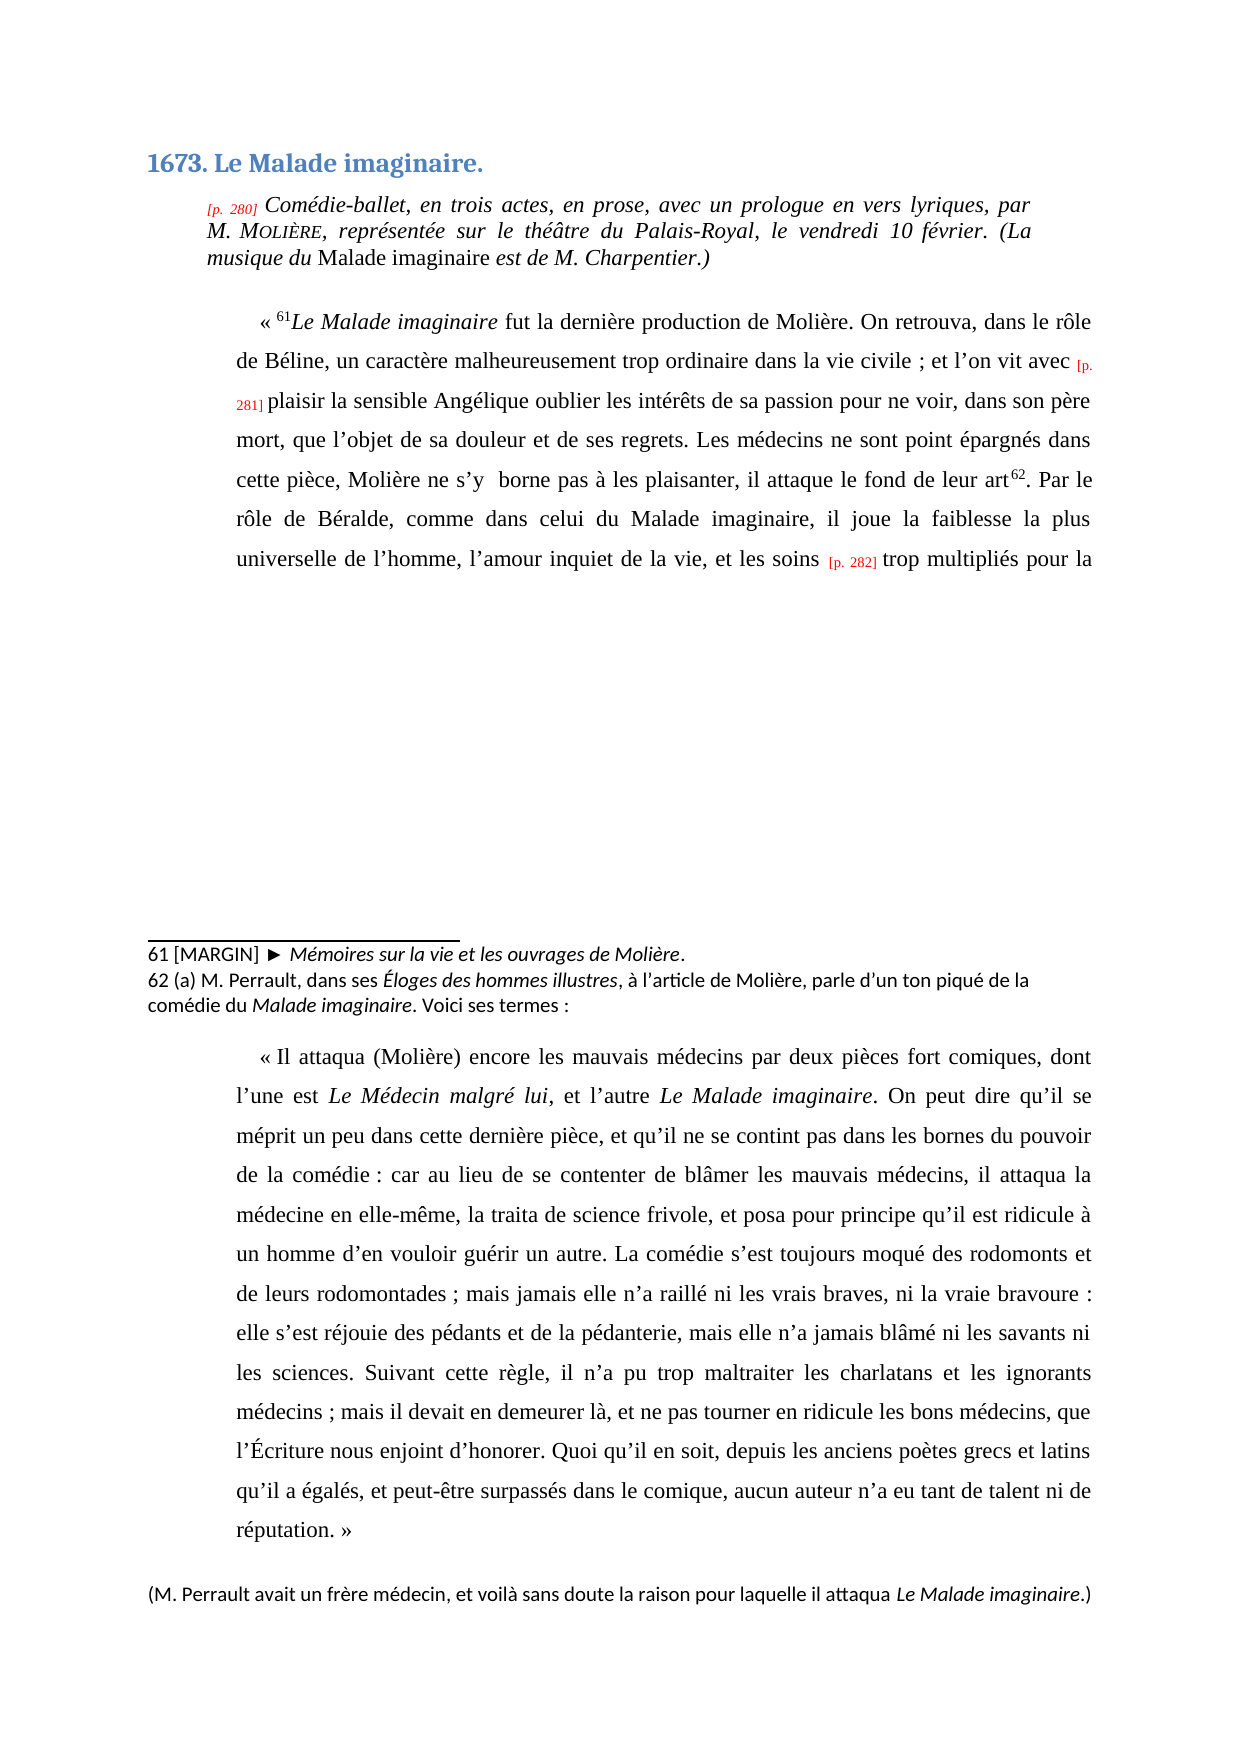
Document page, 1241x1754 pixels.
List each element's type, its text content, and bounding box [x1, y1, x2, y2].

text (a) M. Perrault, dans ses Éloges des hommes illustres, à l’article de Molière, parle d’un ton piqué de la comédie du Malade imaginaire. Voici ses termes : [148, 967, 1093, 1018]
text « Le Malade imaginaire fut la dernière production de Molière. On retrouva, dans le rôle de Béline, un caractère malheureusement trop ordinaire dans la vie civile ; et l’on vit avec [p. 281] plaisir la sensible Angélique oublier les intérêts de sa passion pour ne voir, dans son père mort, que l’objet de sa douleur et de ses regrets. Les médecins ne sont point épargnés dans cette pièce, Molière ne s’y borne pas à les plaisanter, il attaque le fond de leur art. Par le rôle de Béralde, comme dans celui du Malade imaginaire, il joue la faiblesse la plus universelle de l’homme, l’amour inquiet de la vie, et les soins [p. 282] trop multipliés pour la conserver. Il joue même la Faculté en corps dans le troisième intermède, qui, quoique mieux lié au sujet que les deux premiers, n’en est pas plus vraisemblable. » [236, 308, 1093, 571]
text « Il attaqua (Molière) encore les mauvais médecins par deux pièces fort comiques, dont l’une est Le Médecin malgré lui, et l’autre Le Malade imaginaire. On peut dire qu’il se méprit un peu dans cette dernière pièce, et qu’il ne se contint pas dans les bornes du pouvoir de la comédie : car au lieu de se contenter de blâmer les mauvais médecins, il attaqua la médecine en elle-même, la traita de science frivole, et posa pour principe qu’il est ridicule à un homme d’en vouloir guérir un autre. La comédie s’est toujours moqué des rodomonts et de leurs rodomontades ; mais jamais elle n’a raillé ni les vrais braves, ni la vraie bravoure : elle s’est réjouie des pédants et de la pédanterie, mais elle n’a jamais blâmé ni les savants ni les sciences. Suivant cette règle, il n’a pu trop maltraiter les charlatans et les ignorants médecins ; mais il devait en demeurer là, et ne pas tourner en ridicule les bons médecins, que l’Écriture nous enjoint d’honorer. Quoi qu’il en soit, depuis les anciens poètes grecs et latins qu’il a égalés, et peut-être surpassés dans le comique, aucun auteur n’a eu tant de talent ni de réputation. » [236, 1043, 1093, 1543]
text [p. 280] Comédie-ballet, en trois actes, en prose, avec un prologue en vers lyriques, par M. Molière, représentée sur le théâtre du Palais-Royal, le vendredi 10 février. (La musique du Malade imaginaire est de M. Charpentier.) [207, 191, 1033, 270]
text (M. Perrault avait un frère médecin, et voilà sans doute la raison pour laquelle il attaqua Le Malade imaginaire.) [148, 1581, 1093, 1606]
subtitle 1673. Le Malade imaginaire. [148, 148, 1093, 179]
text [MARGIN] ► Mémoires sur la vie et les ouvrages de Molière. [148, 941, 1093, 967]
